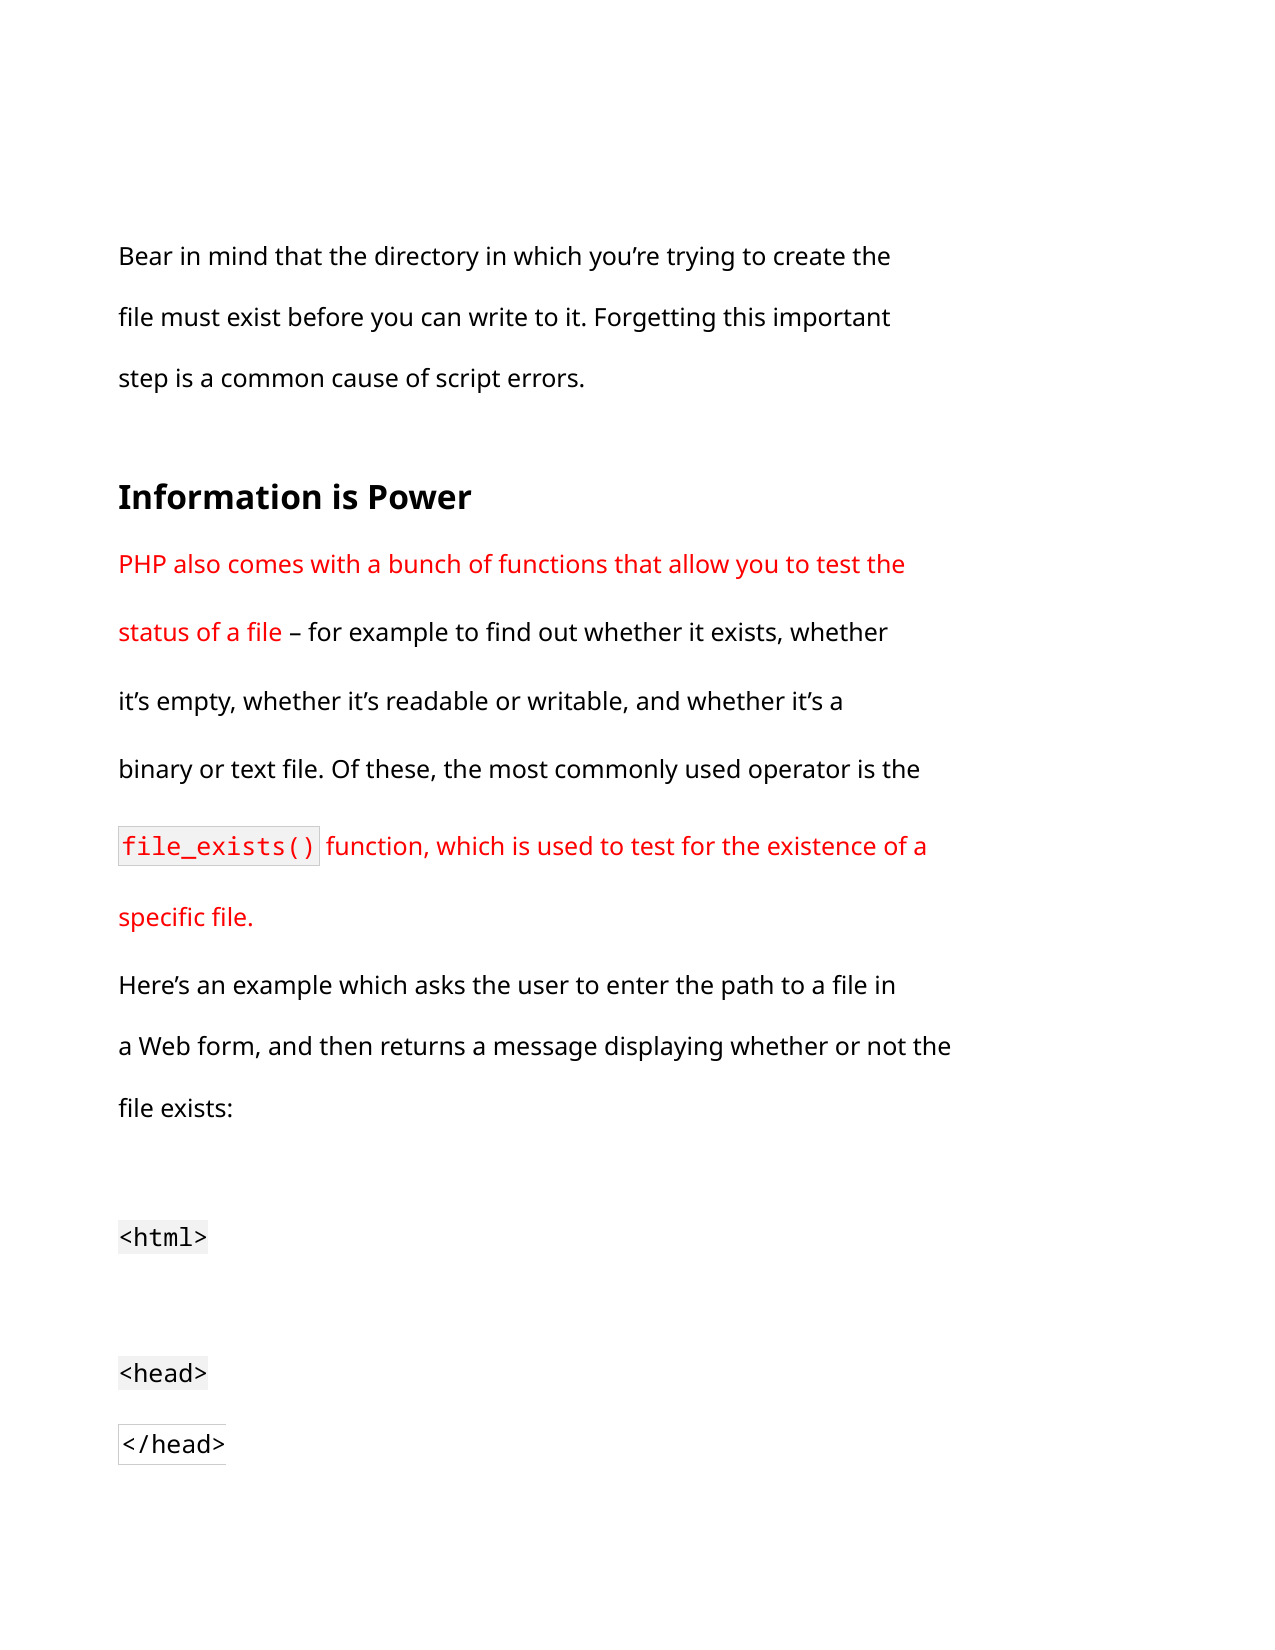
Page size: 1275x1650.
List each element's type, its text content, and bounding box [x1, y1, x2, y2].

text Here’s an example which asks the user to enter the path to a file in a Web form, and then returns a message displaying whether or not the file exists: [118, 968, 1157, 1124]
subtitle Information is Power [118, 474, 1157, 519]
text PHP also comes with a bunch of functions that allow you to test the status of a file – for example to find out whether it exists, whether it’s empty, whether it’s readable or writable, and whether it’s a binary or text file. Of these, the most commonly used operator is the file_exists() function, which is used to test for the existence of a specific file. [118, 547, 1157, 934]
text </head> [119, 1424, 1157, 1464]
text <html> <head> [118, 1152, 1157, 1390]
text Bear in mind that the directory in which you’re trying to create the file must exist before you can write to it. Forgetting this important step is a common cause of script errors. [118, 238, 1157, 395]
text [118, 118, 1157, 210]
